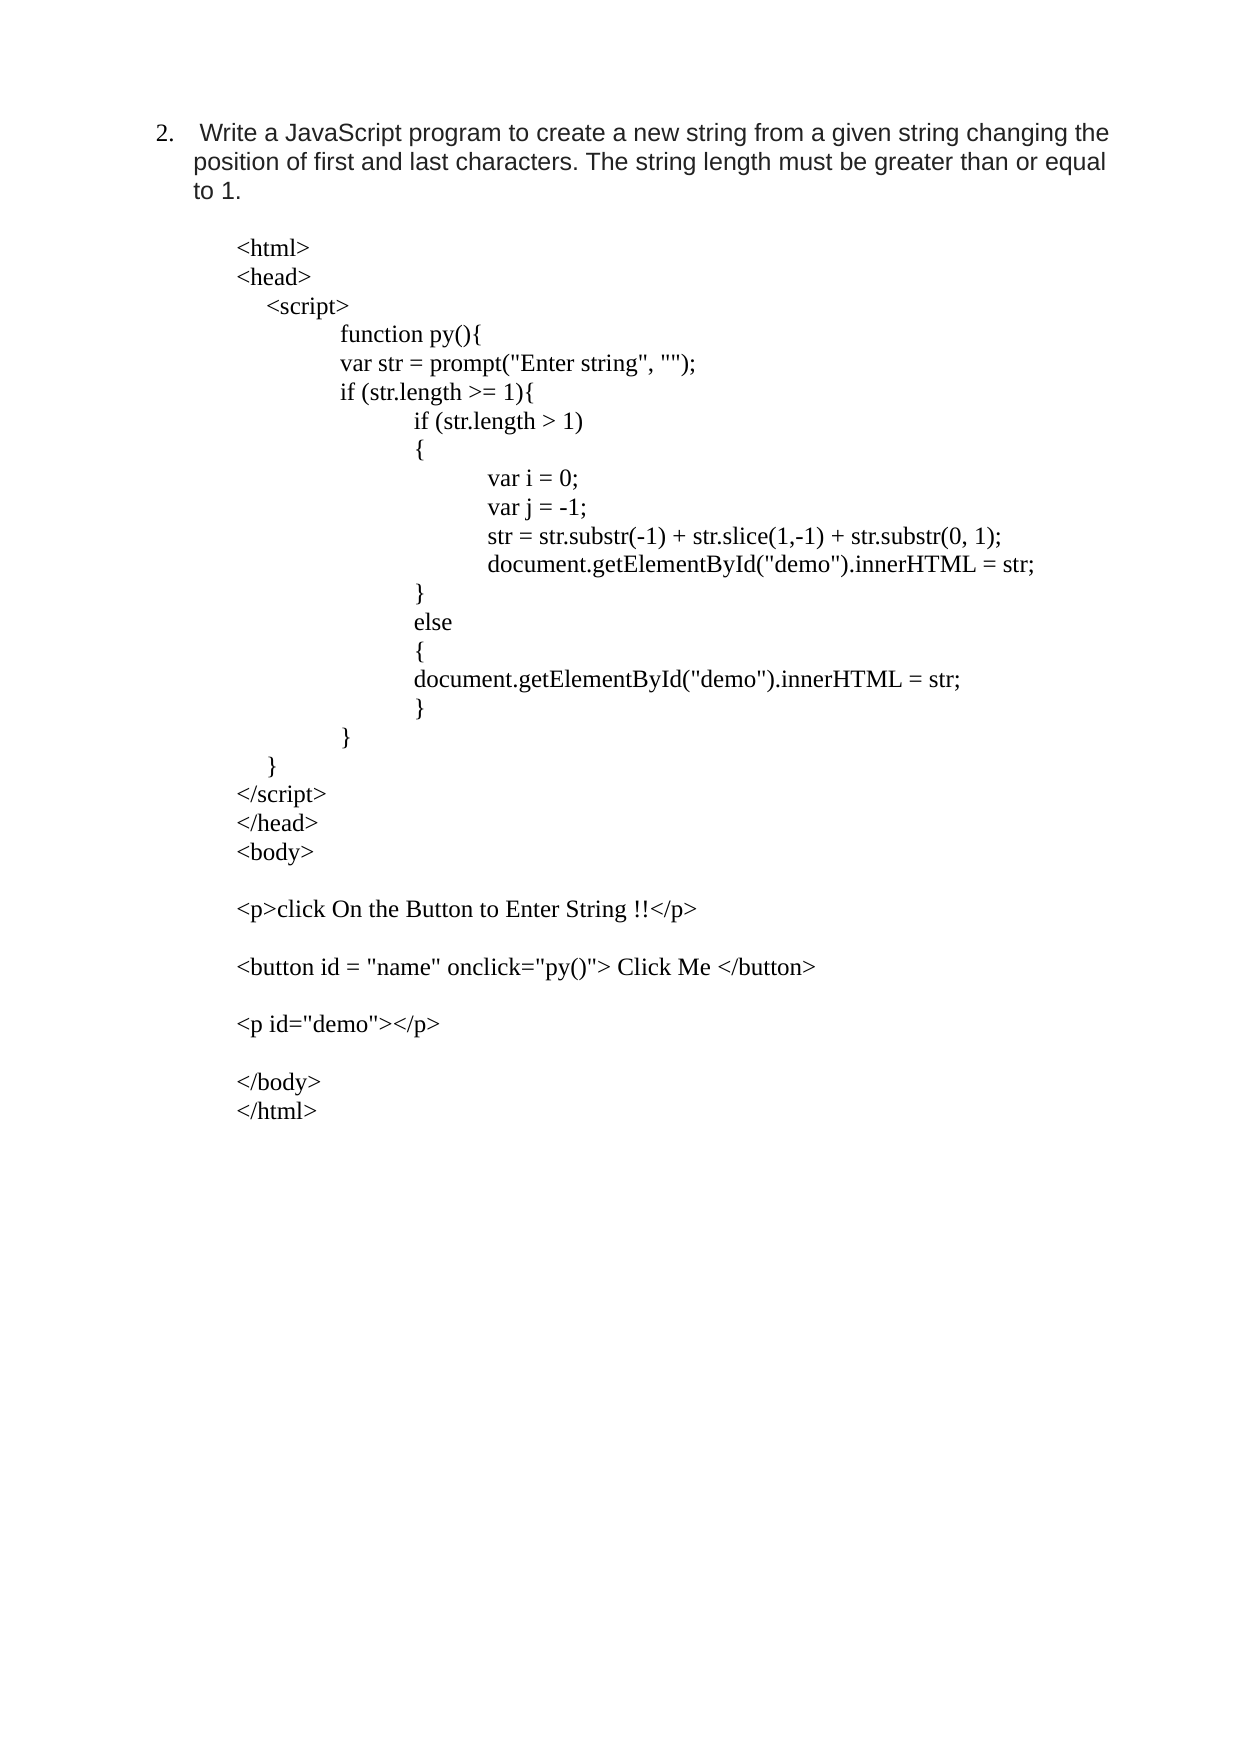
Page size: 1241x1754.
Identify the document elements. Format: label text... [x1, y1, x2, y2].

text if (str.length >= 1){ [118, 377, 1122, 406]
text function py(){ [118, 319, 1122, 348]
text } [118, 693, 1122, 722]
text var str = prompt("Enter string", ""); [118, 348, 1122, 377]
text </head> [118, 808, 1122, 837]
text </body> [118, 1067, 1122, 1096]
text } [118, 578, 1122, 607]
text <p id="demo"></p> [118, 1009, 1122, 1038]
text <head> [118, 262, 1122, 291]
text document.getElementById("demo").innerHTML = str; [118, 664, 1122, 693]
text var j = -1; [118, 492, 1122, 521]
list Write a JavaScript program to create a new string from a given string changing the position of first and last characters. The string length must be greater than or equal to 1. [156, 118, 1122, 204]
text </html> [118, 1096, 1122, 1124]
text </script> [118, 779, 1122, 808]
text document.getElementById("demo").innerHTML = str; [118, 549, 1122, 578]
text str = str.substr(-1) + str.slice(1,-1) + str.substr(0, 1); [118, 521, 1122, 549]
text } [118, 751, 1122, 779]
text <body> [118, 837, 1122, 866]
text var i = 0; [118, 463, 1122, 492]
text } [118, 722, 1122, 751]
text else [118, 607, 1122, 636]
text { [118, 636, 1122, 664]
text <p>click On the Button to Enter String !!</p> [118, 894, 1122, 923]
text <button id = "name" onclick="py()"> Click Me </button> [118, 952, 1122, 981]
text <html> [118, 233, 1122, 262]
text { [118, 434, 1122, 463]
text <script> [118, 291, 1122, 319]
text if (str.length > 1) [118, 406, 1122, 434]
